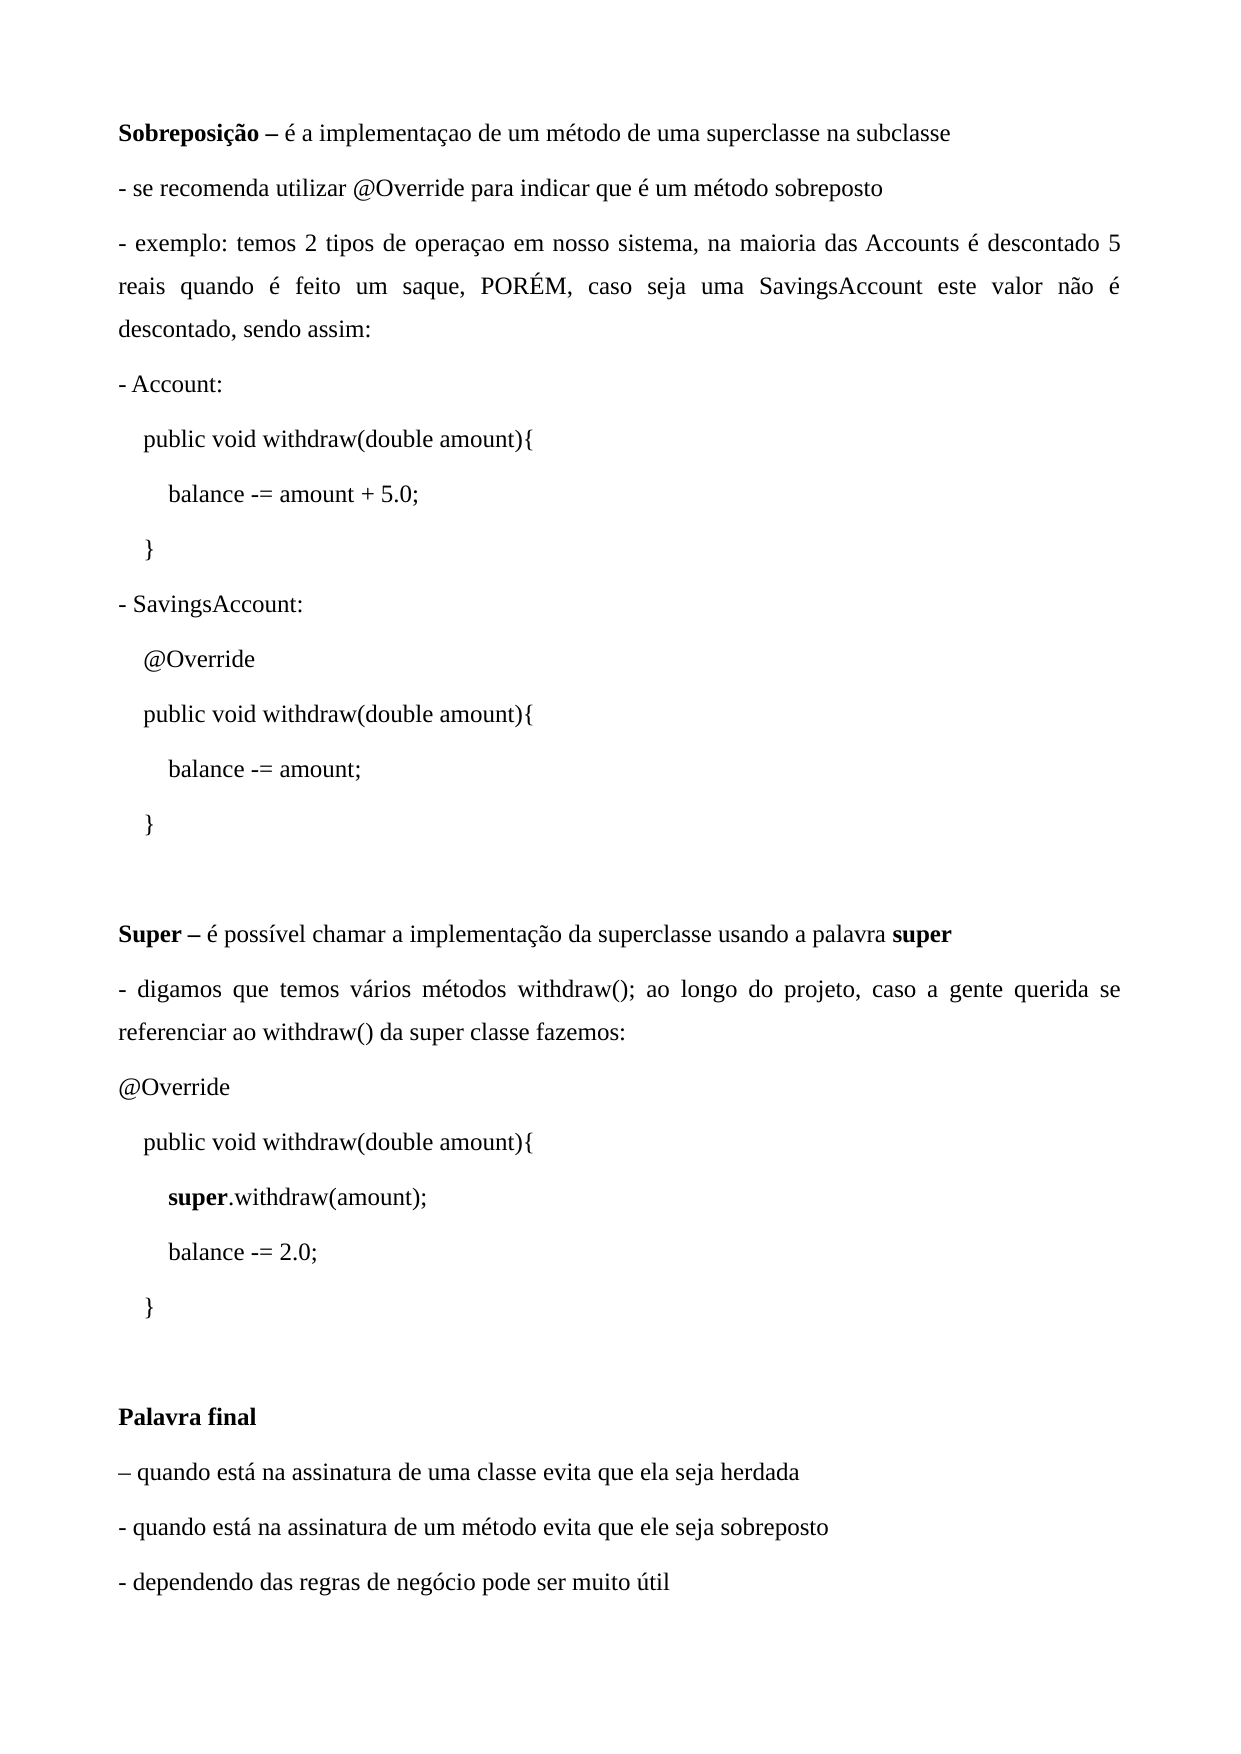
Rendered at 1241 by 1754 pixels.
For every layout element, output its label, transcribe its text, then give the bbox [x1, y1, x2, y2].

text } [118, 809, 1122, 838]
text - se recomenda utilizar @Override para indicar que é um método sobreposto [118, 173, 1122, 202]
text balance -= amount; [118, 754, 1122, 783]
text – quando está na assinatura de uma classe evita que ela seja herdada [118, 1457, 1122, 1486]
text Super – é possível chamar a implementação da superclasse usando a palavra super [118, 919, 1122, 948]
text - Account: [118, 369, 1122, 398]
text balance -= 2.0; [118, 1237, 1122, 1266]
text Sobreposição – é a implementaçao de um método de uma superclasse na subclasse [118, 118, 1122, 147]
text - exemplo: temos 2 tipos de operaçao em nosso sistema, na maioria das Accounts é descontado 5 reais quando é feito um saque, PORÉM, caso seja uma SavingsAccount este valor não é descontado, sendo assim: [118, 228, 1122, 343]
text - digamos que temos vários métodos withdraw(); ao longo do projeto, caso a gente querida se referenciar ao withdraw() da super classe fazemos: [118, 974, 1122, 1046]
text public void withdraw(double amount){ [118, 699, 1122, 728]
text public void withdraw(double amount){ [118, 1127, 1122, 1156]
text balance -= amount + 5.0; [118, 479, 1122, 508]
text - SavingsAccount: [118, 589, 1122, 618]
text @Override [118, 644, 1122, 673]
text - dependendo das regras de negócio pode ser muito útil [118, 1567, 1122, 1596]
text public void withdraw(double amount){ [118, 424, 1122, 453]
text Palavra final [118, 1402, 1122, 1431]
text } [118, 1292, 1122, 1321]
text } [118, 534, 1122, 563]
text super.withdraw(amount); [118, 1182, 1122, 1211]
text @Override [118, 1072, 1122, 1101]
text - quando está na assinatura de um método evita que ele seja sobreposto [118, 1512, 1122, 1541]
